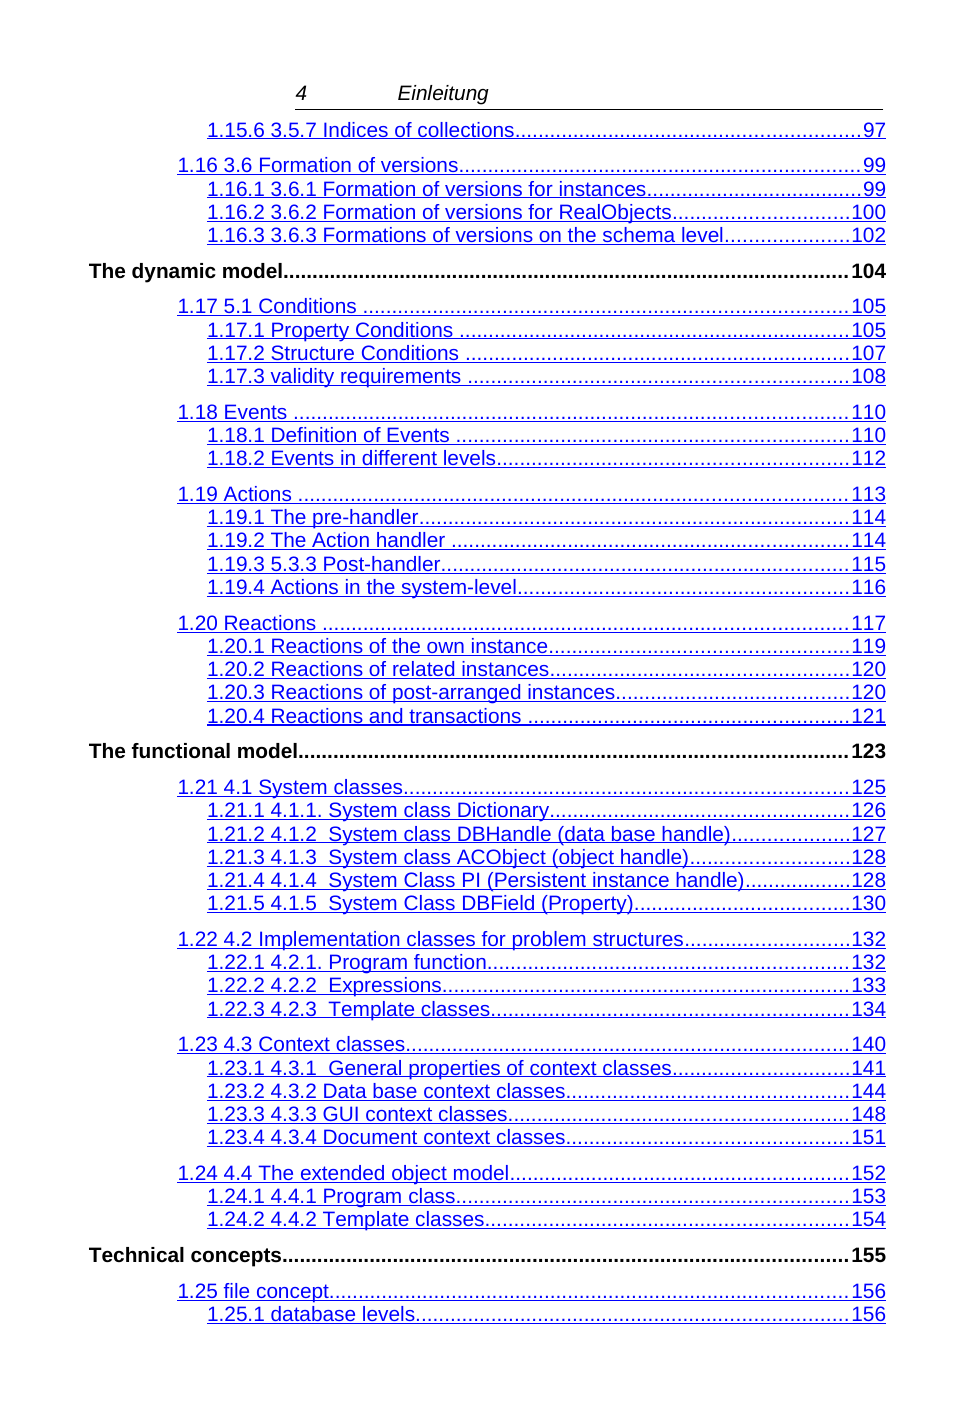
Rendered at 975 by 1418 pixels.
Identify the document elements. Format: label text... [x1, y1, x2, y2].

text 1.19.4 Actions in the system-level 116 [207, 576, 886, 596]
text 1.21.4 4.1.4 System Class PI (Persistent instance handle) 128 [207, 868, 886, 889]
text 1.22 4.2 Implementation classes for problem structures 132 [177, 927, 886, 948]
text 1.20.2 Reactions of related instances 120 [207, 658, 886, 678]
text 1.16.3 3.6.3 Formations of versions on the schema level 102 [207, 223, 886, 244]
text 1.25 file concept 156 [177, 1279, 886, 1300]
text 1.18.1 Definition of Events 110 [207, 424, 886, 444]
text 1.18.2 Events in different levels 112 [207, 447, 886, 467]
text 1.25.1 database levels 156 [207, 1303, 886, 1323]
text 1.17.2 Structure Conditions 107 [207, 341, 886, 362]
text 1.20 Reactions 117 [177, 611, 886, 632]
text 1.23.1 4.3.1 General properties of context classes 141 [207, 1056, 886, 1076]
text 1.24 4.4 The extended object model 152 [177, 1162, 886, 1182]
text 1.16.1 3.6.1 Formation of versions for instances 99 [207, 177, 886, 197]
text 1.16.2 3.6.2 Formation of versions for RealObjects 100 [207, 200, 886, 221]
text 1.21 4.1 System classes 125 [177, 776, 886, 796]
text 1.19 Actions 113 [177, 483, 886, 503]
text 1.21.1 4.1.1. System class Dictionary 126 [207, 799, 886, 819]
text 1.22.3 4.2.3 Template classes 134 [207, 997, 886, 1017]
text 1.21.5 4.1.5 System Class DBField (Property) 130 [207, 892, 886, 912]
text 1.20.4 Reactions and transactions 121 [207, 704, 886, 724]
text The functional model 123 [89, 740, 886, 763]
text 1.21.2 4.1.2 System class DBHandle (data base handle) 127 [207, 822, 886, 842]
text 1.24.2 4.4.2 Template classes 154 [207, 1208, 886, 1228]
text 1.23.4 4.3.4 Document context classes 151 [207, 1126, 886, 1146]
text 1.23 4.3 Context classes 140 [177, 1033, 886, 1053]
text Technical concepts 155 [89, 1244, 886, 1267]
text 1.24.1 4.4.1 Program class 153 [207, 1185, 886, 1205]
text 1.21.3 4.1.3 System class ACObject (object handle) 128 [207, 845, 886, 866]
text 1.17.1 Property Conditions 105 [207, 318, 886, 338]
text 1.17.3 validity requirements 108 [207, 365, 886, 385]
text 1.22.1 4.2.1. Program function 132 [207, 951, 886, 971]
text 1.23.2 4.3.2 Data base context classes 144 [207, 1079, 886, 1100]
text 1.17 5.1 Conditions 105 [177, 295, 886, 315]
text 1.19.1 The pre-handler 114 [207, 506, 886, 526]
text 1.20.3 Reactions of post-arranged instances 120 [207, 681, 886, 701]
text 1.20.1 Reactions of the own instance 119 [207, 634, 886, 655]
text The dynamic model 104 [89, 259, 886, 282]
text 1.19.2 The Action handler 114 [207, 529, 886, 549]
text 1.18 Events 110 [177, 400, 886, 421]
text 1.15.6 3.5.7 Indices of collections 97 [207, 118, 886, 138]
text 1.23.3 4.3.3 GUI context classes 148 [207, 1103, 886, 1123]
text 1.16 3.6 Formation of versions 99 [177, 154, 886, 174]
text 1.22.2 4.2.2 Expressions 133 [207, 974, 886, 994]
text 1.19.3 5.3.3 Post-handler 115 [207, 552, 886, 573]
